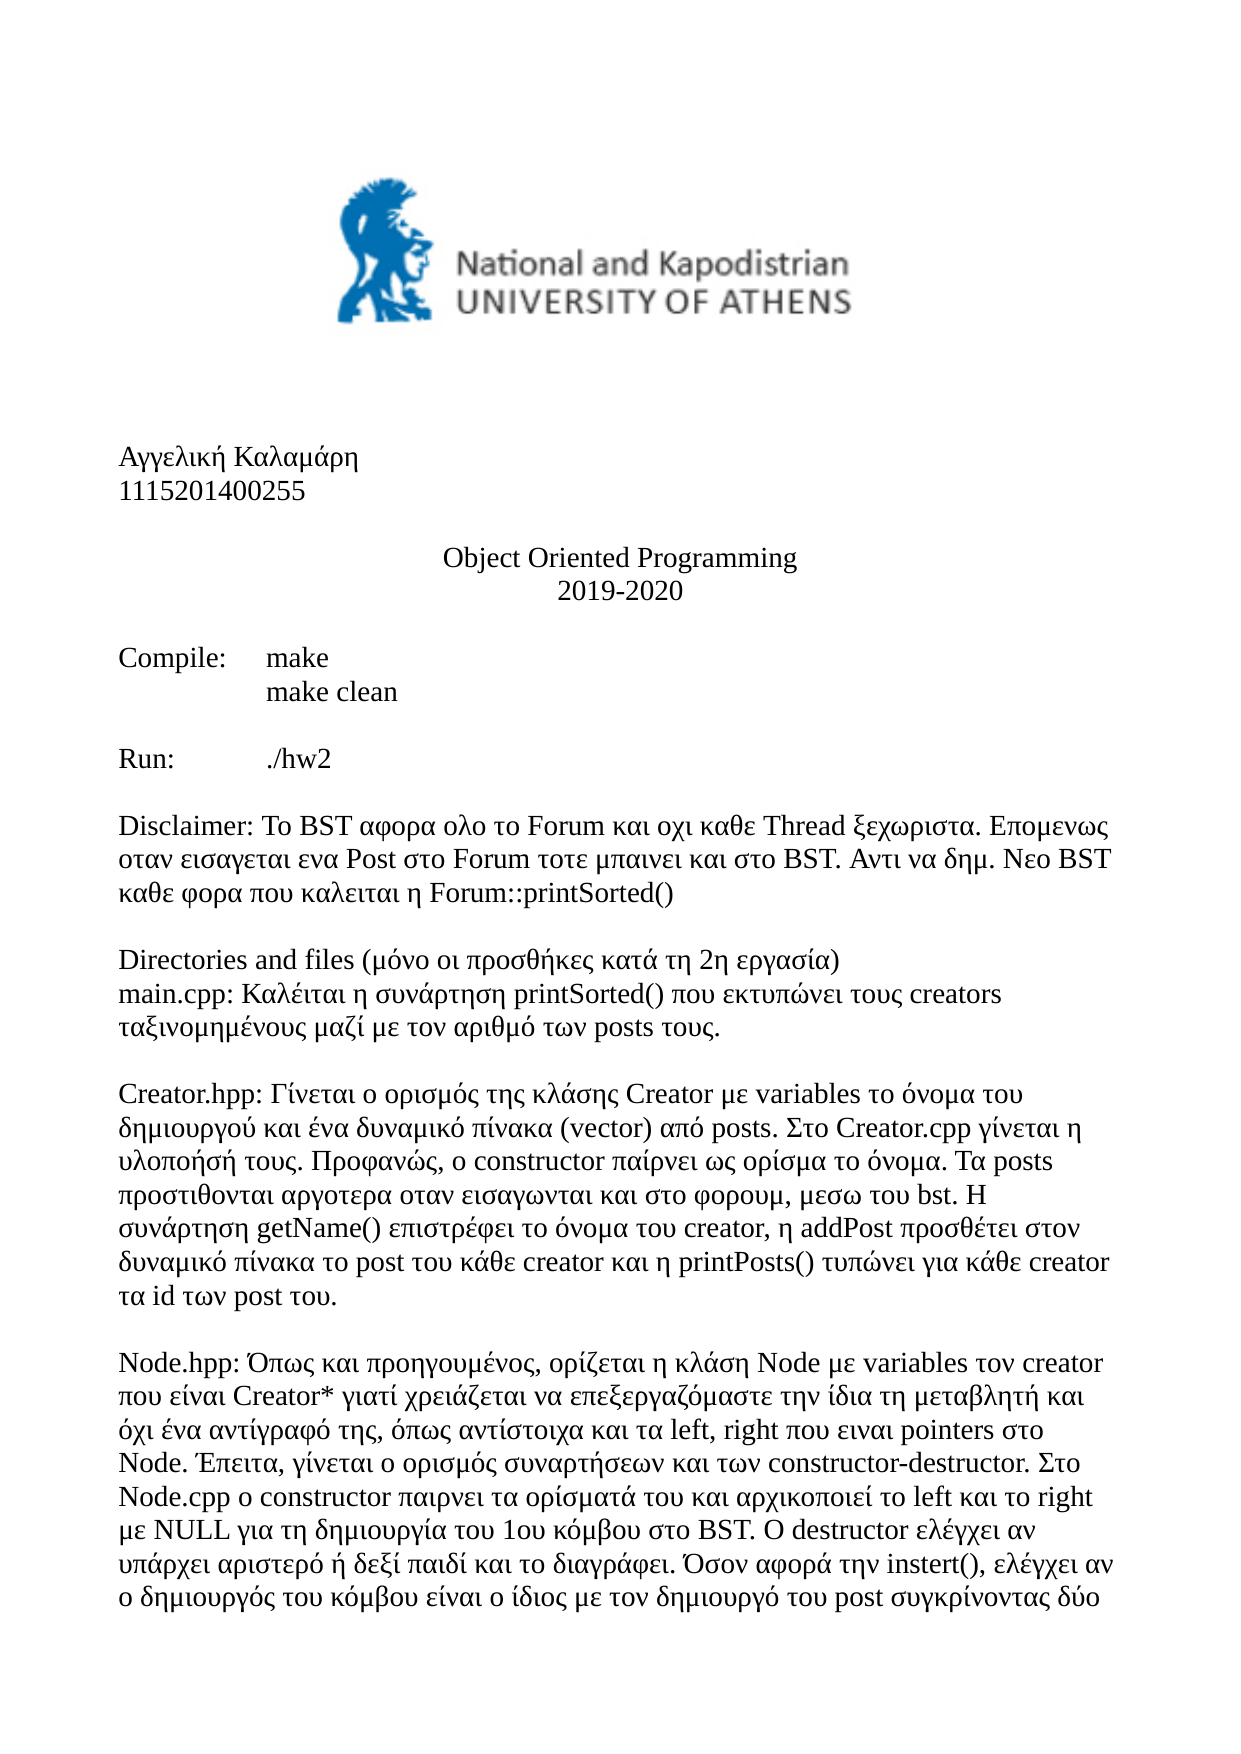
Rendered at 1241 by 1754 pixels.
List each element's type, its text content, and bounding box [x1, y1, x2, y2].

text Run: ./hw2 [118, 741, 1122, 774]
text Αγγελική Καλαμάρη [118, 439, 1122, 473]
text Νode.hpp: Όπως και προηγουμένος, ορίζεται η κλάση Node με variables τον creator που είναι Creator* γιατί χρειάζεται να επεξεργαζόμαστε την ίδια τη μεταβλητή και όχι ένα αντίγραφό της, όπως αντίστοιχα και τα left, right που ειναι pointers στο Node. Έπειτα, γίνεται ο ορισμός συναρτήσεων και των constructor-destructor. Στο Node.cpp ο constructor παιρνει τα ορίσματά του και αρχικοποιεί το left και το right με NULL για τη δημιουργία του 1ου κόμβου στο BST. O destructor ελέγχει αν υπάρχει αριστερό ή δεξί παιδί και το διαγράφει. Όσον αφορά την instert(), ελέγχει αν ο δημιουργός του κόμβου είναι ο ίδιος με τον δημιουργό του post συγκρίνοντας δύο [118, 1345, 1122, 1613]
text Creator.hpp: Γίνεται ο ορισμός της κλάσης Creator με variables το όνομα του δημιουργού και ένα δυναμικό πίνακα (vector) από posts. Στο Creator.cpp γίνεται η υλοποήσή τους. Προφανώς, ο constructor παίρνει ως ορίσμα το όνομα. Τα posts προστιθονται αργοτερα οταν εισαγωνται και στο φορουμ, μεσω του bst. Η συνάρτηση getName() επιστρέφει το όνομα του creator, η addPost προσθέτει στον δυναμικό πίνακα το post του κάθε creator και η printPosts() τυπώνει για κάθε creator τα id των post του. [118, 1076, 1122, 1311]
text make clean [118, 674, 1122, 707]
text 1115201400255 [118, 473, 1122, 506]
text Compile: make [118, 640, 1122, 674]
picture [328, 118, 912, 431]
text Directories and files (μόνο οι προσθήκες κατά τη 2η εργασία) [118, 942, 1122, 976]
text Disclaimer: Το BST αφορα ολο το Forum και οχι καθε Thread ξεχωριστα. Επομενως οταν εισαγεται ενα Post στο Forum τοτε μπαινει και στο BST. Αντι να δημ. Νεο BST καθε φορα που καλειται η Forum::printSorted() [118, 808, 1122, 909]
text main.cpp: Καλέιται η συνάρτηση printSorted() που εκτυπώνει τους creators ταξινομημένους μαζί με τον αριθμό των posts τους. [118, 976, 1122, 1043]
text Object Oriented Programming 2019-2020 [118, 540, 1122, 607]
